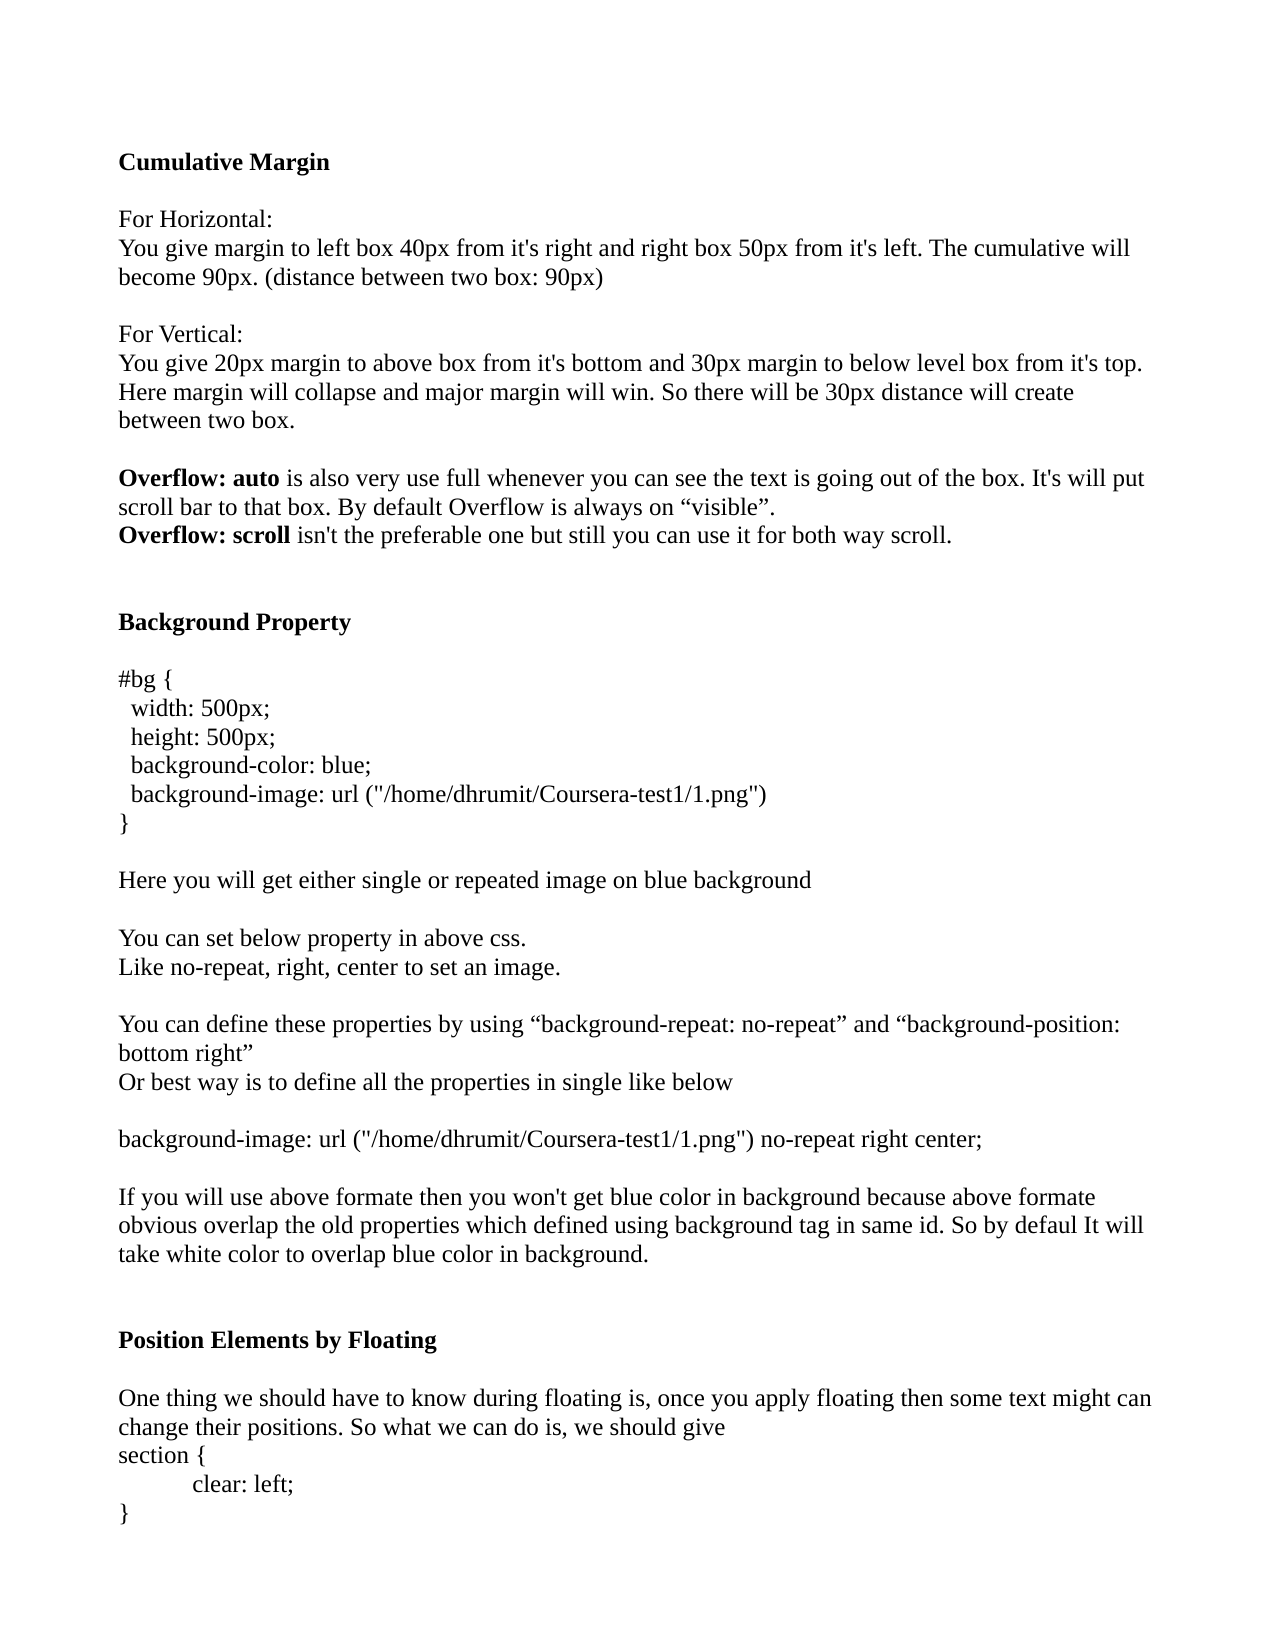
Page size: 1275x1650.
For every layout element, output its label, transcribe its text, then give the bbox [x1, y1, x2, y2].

text background-color: blue; [118, 751, 1157, 779]
text Cumulative Margin [118, 147, 1157, 176]
text If you will use above formate then you won't get blue color in background because above formate obvious overlap the old properties which defined using background tag in same id. So by defaul It will take white color to overlap blue color in background. [118, 1182, 1157, 1268]
text height: 500px; [118, 722, 1157, 751]
text } [118, 1498, 1157, 1527]
text section { [118, 1441, 1157, 1469]
text #bg { [118, 664, 1157, 693]
text width: 500px; [118, 693, 1157, 722]
text clear: left; [118, 1469, 1157, 1498]
text Overflow: auto is also very use full whenever you can see the text is going out of the box. It's will put scroll bar to that box. By default Overflow is always on “visible”. [118, 463, 1157, 521]
text background-image: url ("/home/dhrumit/Coursera-test1/1.png") [118, 779, 1157, 808]
text You can set below property in above css. [118, 923, 1157, 952]
text You give margin to left box 40px from it's right and right box 50px from it's left. The cumulative will become 90px. (distance between two box: 90px) [118, 233, 1157, 291]
text background-image: url ("/home/dhrumit/Coursera-test1/1.png") no-repeat right center; [118, 1124, 1157, 1153]
text You give 20px margin to above box from it's bottom and 30px margin to below level box from it's top. Here margin will collapse and major margin will win. So there will be 30px distance will create between two box. [118, 348, 1157, 434]
text For Horizontal: [118, 204, 1157, 233]
text One thing we should have to know during floating is, once you apply floating then some text might can change their positions. So what we can do is, we should give [118, 1383, 1157, 1441]
text You can define these properties by using “background-repeat: no-repeat” and “background-position: bottom right” [118, 1009, 1157, 1067]
text Position Elements by Floating [118, 1326, 1157, 1354]
text Here you will get either single or repeated image on blue background [118, 866, 1157, 894]
text Background Property [118, 607, 1157, 636]
text Overflow: scroll isn't the preferable one but still you can use it for both way scroll. [118, 521, 1157, 549]
text For Vertical: [118, 319, 1157, 348]
text Or best way is to define all the properties in single like below [118, 1067, 1157, 1096]
text Like no-repeat, right, center to set an image. [118, 952, 1157, 981]
text } [118, 808, 1157, 837]
